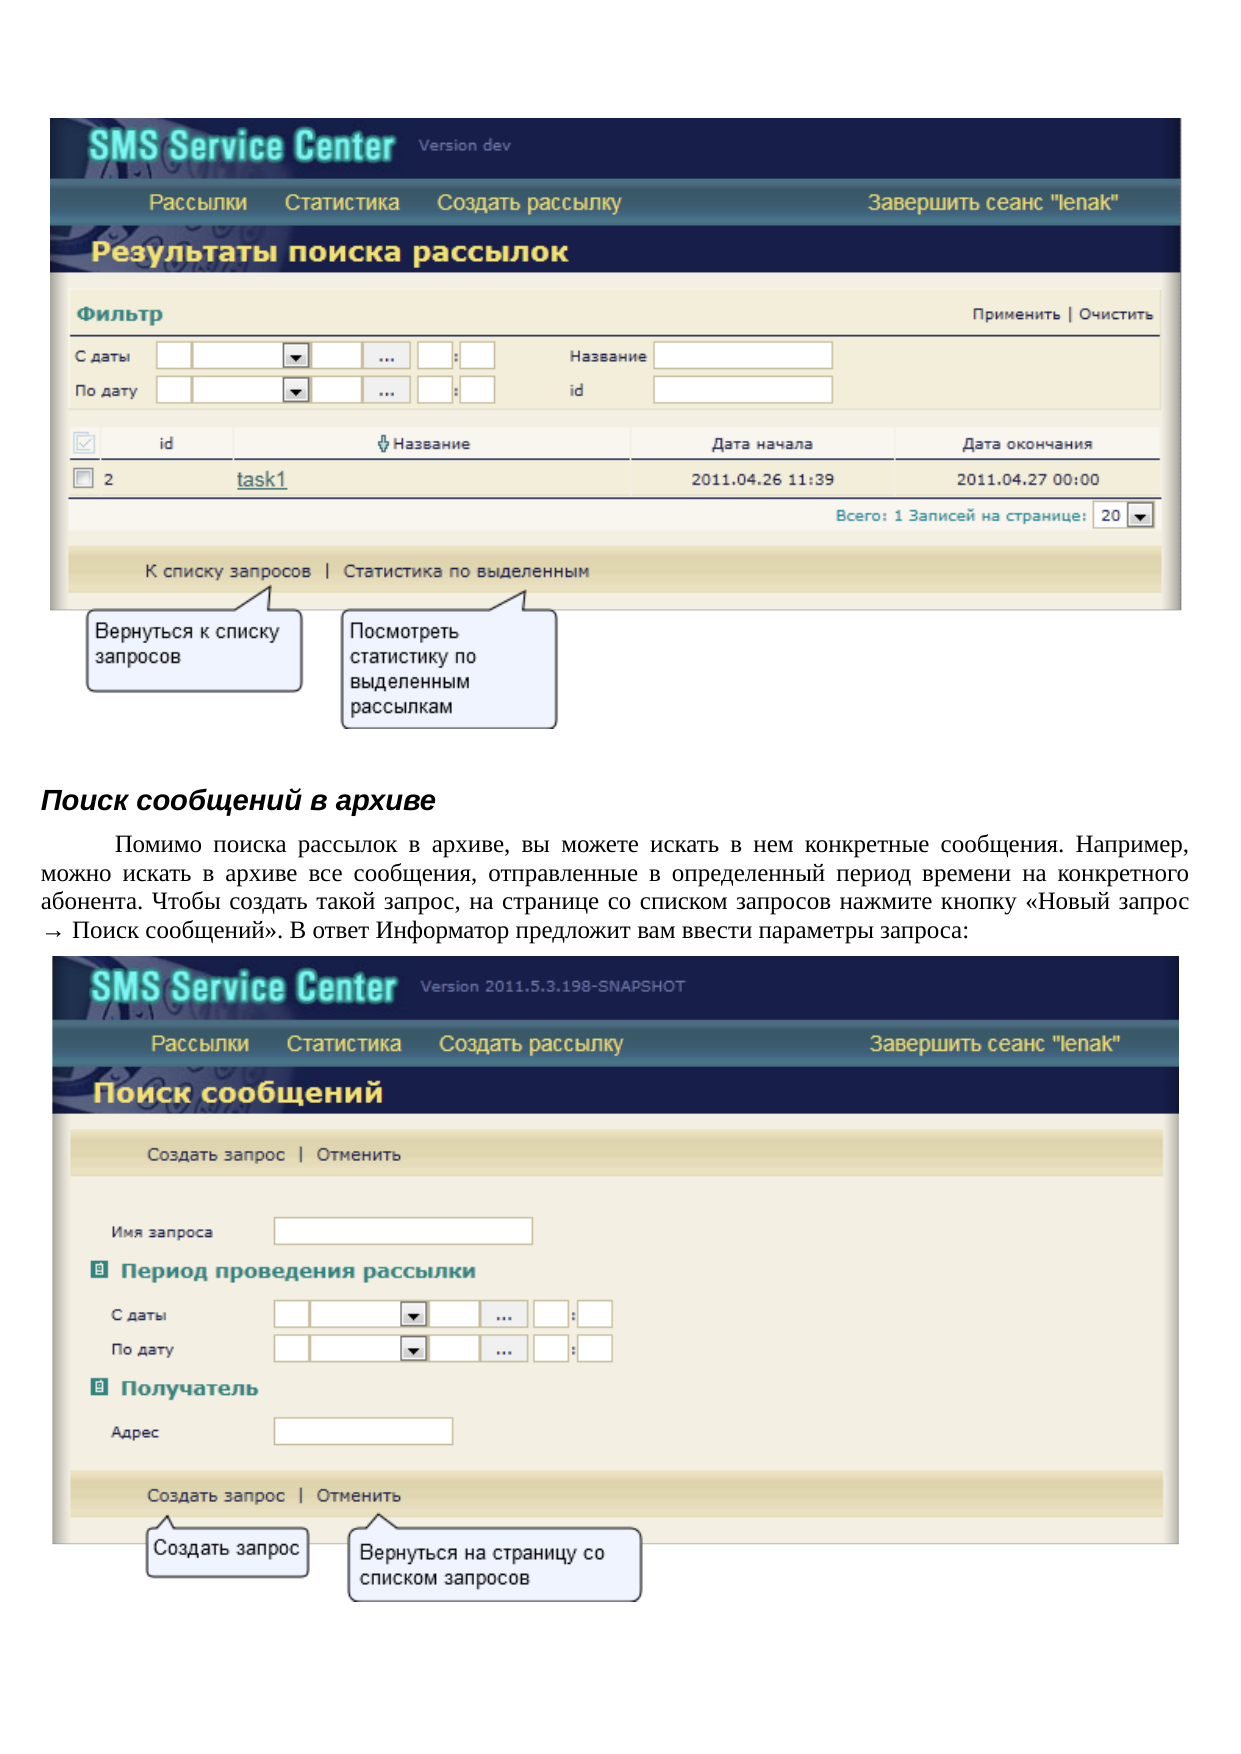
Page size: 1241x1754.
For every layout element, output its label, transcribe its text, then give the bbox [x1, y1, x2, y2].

picture [50, 118, 1182, 729]
text Помимо поиска рассылок в архиве, вы можете искать в нем конкретные сообщения. Например, можно искать в архиве все сообщения, отправленные в определенный период времени на конкретного абонента. Чтобы создать такой запрос, на странице со списком запросов нажмите кнопку «Новый запрос → Поиск сообщений». В ответ Информатор предложит вам ввести параметры запроса: [41, 829, 1191, 944]
subtitle Поиск сообщений в архиве [41, 783, 1191, 816]
picture [52, 956, 1179, 1602]
